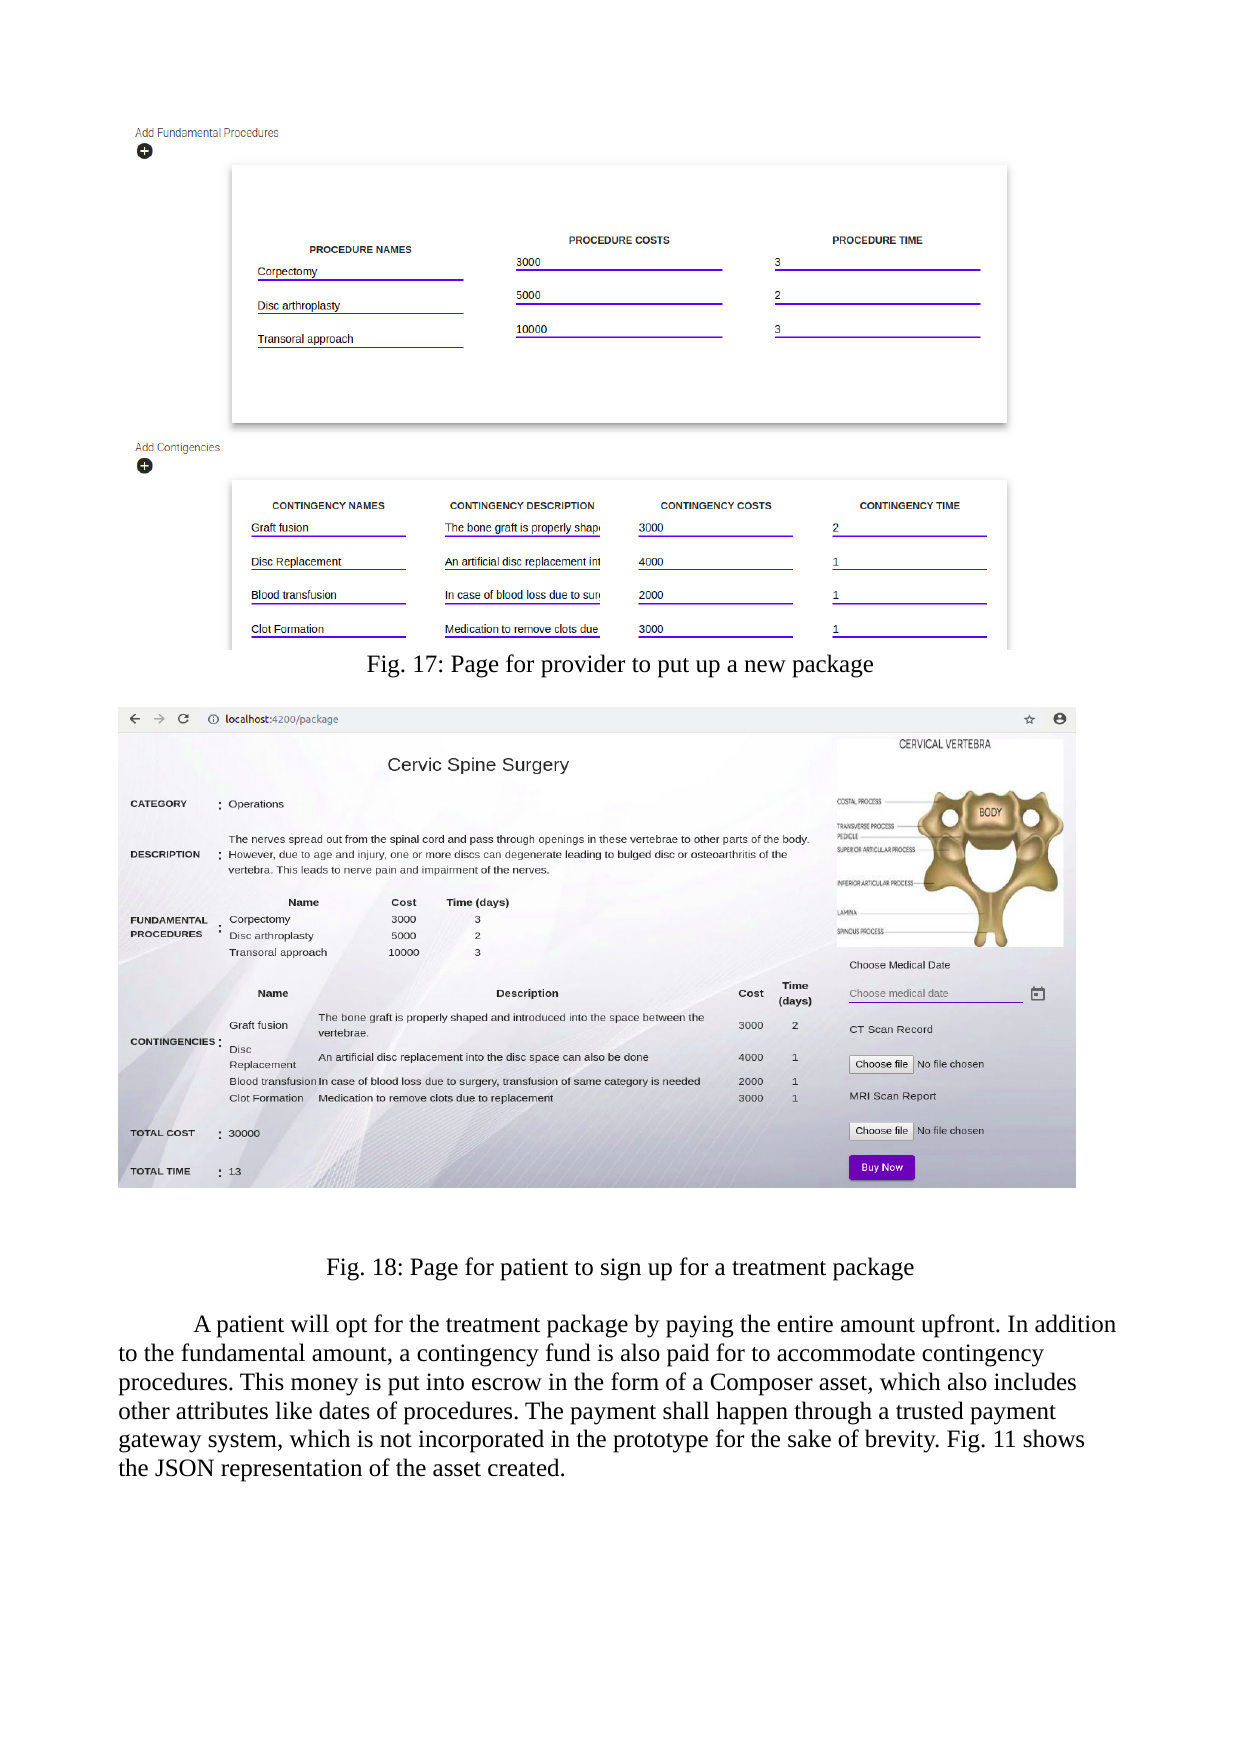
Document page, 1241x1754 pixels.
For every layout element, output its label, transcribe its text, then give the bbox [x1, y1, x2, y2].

text Fig. 18: Page for patient to sign up for a treatment package [118, 1252, 1122, 1281]
text A patient will opt for the treatment package by paying the entire amount upfront. In addition to the fundamental amount, a contingency fund is also paid for to accommodate contingency procedures. This money is put into escrow in the form of a Composer asset, which also includes other attributes like dates of procedures. The payment shall happen through a trusted payment gateway system, which is not incorporated in the prototype for the sake of brevity. Fig. 11 shows the JSON representation of the asset created. [118, 1309, 1122, 1482]
text Fig. 17: Page for provider to put up a new package [118, 649, 1122, 678]
picture [118, 118, 1076, 650]
picture [118, 707, 1076, 1188]
